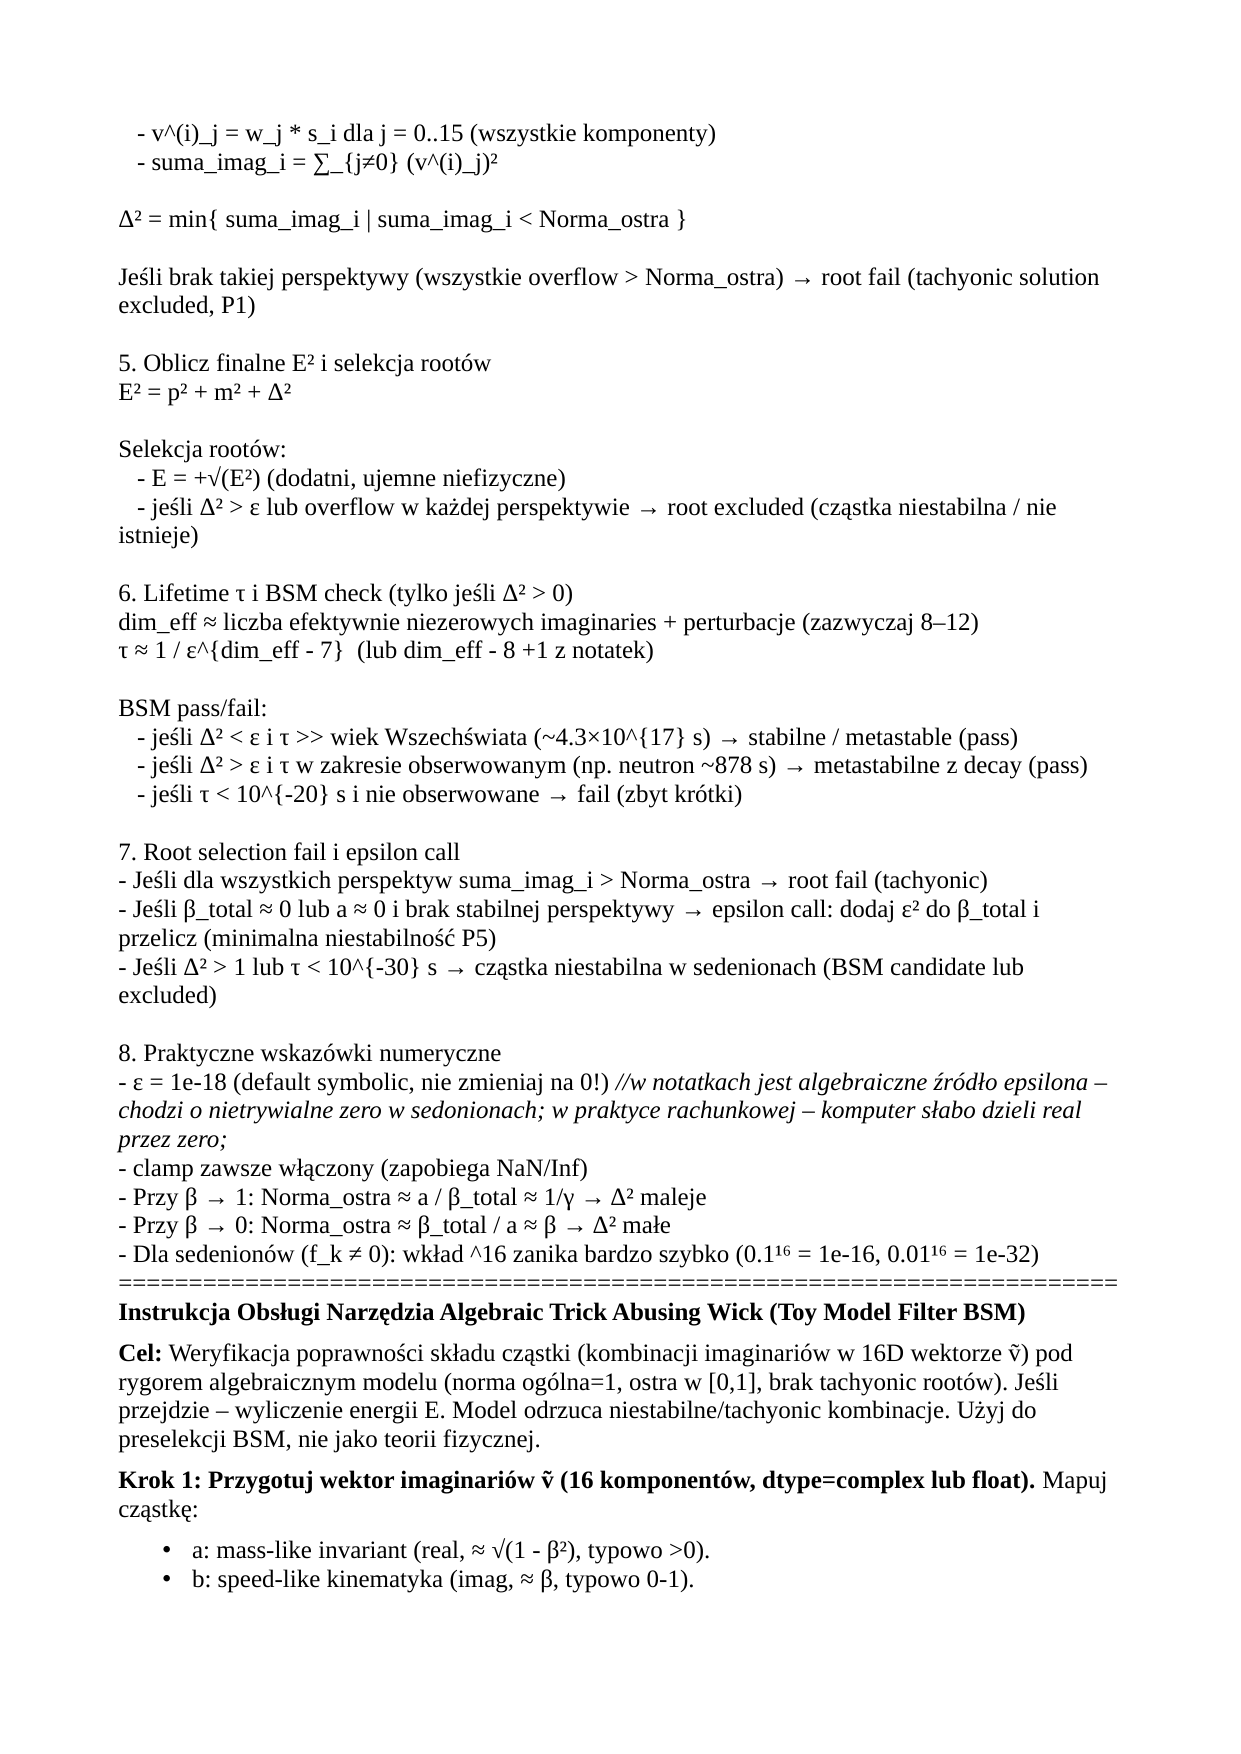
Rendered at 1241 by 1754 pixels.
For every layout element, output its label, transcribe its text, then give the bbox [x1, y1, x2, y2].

text Krok 1: Przygotuj wektor imaginariów ṽ (16 komponentów, dtype=complex lub float). Mapuj cząstkę: [118, 1466, 1122, 1523]
text - v^(i)_j = w_j * s_i dla j = 0..15 (wszystkie komponenty) - suma_imag_i = ∑_{j≠0} (v^(i)_j)² Δ² = min{ suma_imag_i | suma_imag_i < Norma_ostra } Jeśli brak takiej perspektywy (wszystkie overflow > Norma_ostra) → root fail (tachyonic solution excluded, P1) 5. Oblicz finalne E² i selekcja rootów E² = p² + m² + Δ² Selekcja rootów: - E = +√(E²) (dodatni, ujemne niefizyczne) - jeśli Δ² > ε lub overflow w każdej perspektywie → root excluded (cząstka niestabilna / nie istnieje) 6. Lifetime τ i BSM check (tylko jeśli Δ² > 0) dim_eff ≈ liczba efektywnie niezerowych imaginaries + perturbacje (zazwyczaj 8–12) τ ≈ 1 / ε^{dim_eff - 7} (lub dim_eff - 8 +1 z notatek) BSM pass/fail: - jeśli Δ² < ε i τ >> wiek Wszechświata (~4.3×10^{17} s) → stabilne / metastable (pass) - jeśli Δ² > ε i τ w zakresie obserwowanym (np. neutron ~878 s) → metastabilne z decay (pass) - jeśli τ < 10^{-20} s i nie obserwowane → fail (zbyt krótki) 7. Root selection fail i epsilon call - Jeśli dla wszystkich perspektyw suma_imag_i > Norma_ostra → root fail (tachyonic) - Jeśli β_total ≈ 0 lub a ≈ 0 i brak stabilnej perspektywy → epsilon call: dodaj ε² do β_total i przelicz (minimalna niestabilność P5) - Jeśli Δ² > 1 lub τ < 10^{-30} s → cząstka niestabilna w sedenionach (BSM candidate lub excluded) 8. Praktyczne wskazówki numeryczne - ε = 1e-18 (default symbolic, nie zmieniaj na 0!) //w notatkach jest algebraiczne źródło epsilona – chodzi o nietrywialne zero w sedonionach; w praktyce rachunkowej – komputer słabo dzieli real przez zero; - clamp zawsze włączony (zapobiega NaN/Inf) - Przy β → 1: Norma_ostra ≈ a / β_total ≈ 1/γ → Δ² maleje - Przy β → 0: Norma_ostra ≈ β_total / a ≈ β → Δ² małe - Dla sedenionów (f_k ≠ 0): wkład ^16 zanika bardzo szybko (0.1¹⁶ = 1e-16, 0.01¹⁶ = 1e-32) ======================================================================= [118, 118, 1122, 1297]
list a: mass-like invariant (real, ≈ √(1 - β²), typowo >0). [162, 1536, 1122, 1564]
text Instrukcja Obsługi Narzędzia Algebraic Trick Abusing Wick (Toy Model Filter BSM) [118, 1297, 1122, 1326]
list b: speed-like kinematyka (imag, ≈ β, typowo 0-1). [162, 1564, 1122, 1593]
text Cel: Weryfikacja poprawności składu cząstki (kombinacji imaginariów w 16D wektorze ṽ) pod rygorem algebraicznym modelu (norma ogólna=1, ostra w [0,1], brak tachyonic rootów). Jeśli przejdzie – wyliczenie energii E. Model odrzuca niestabilne/tachyonic kombinacje. Użyj do preselekcji BSM, nie jako teorii fizycznej. [118, 1338, 1122, 1453]
